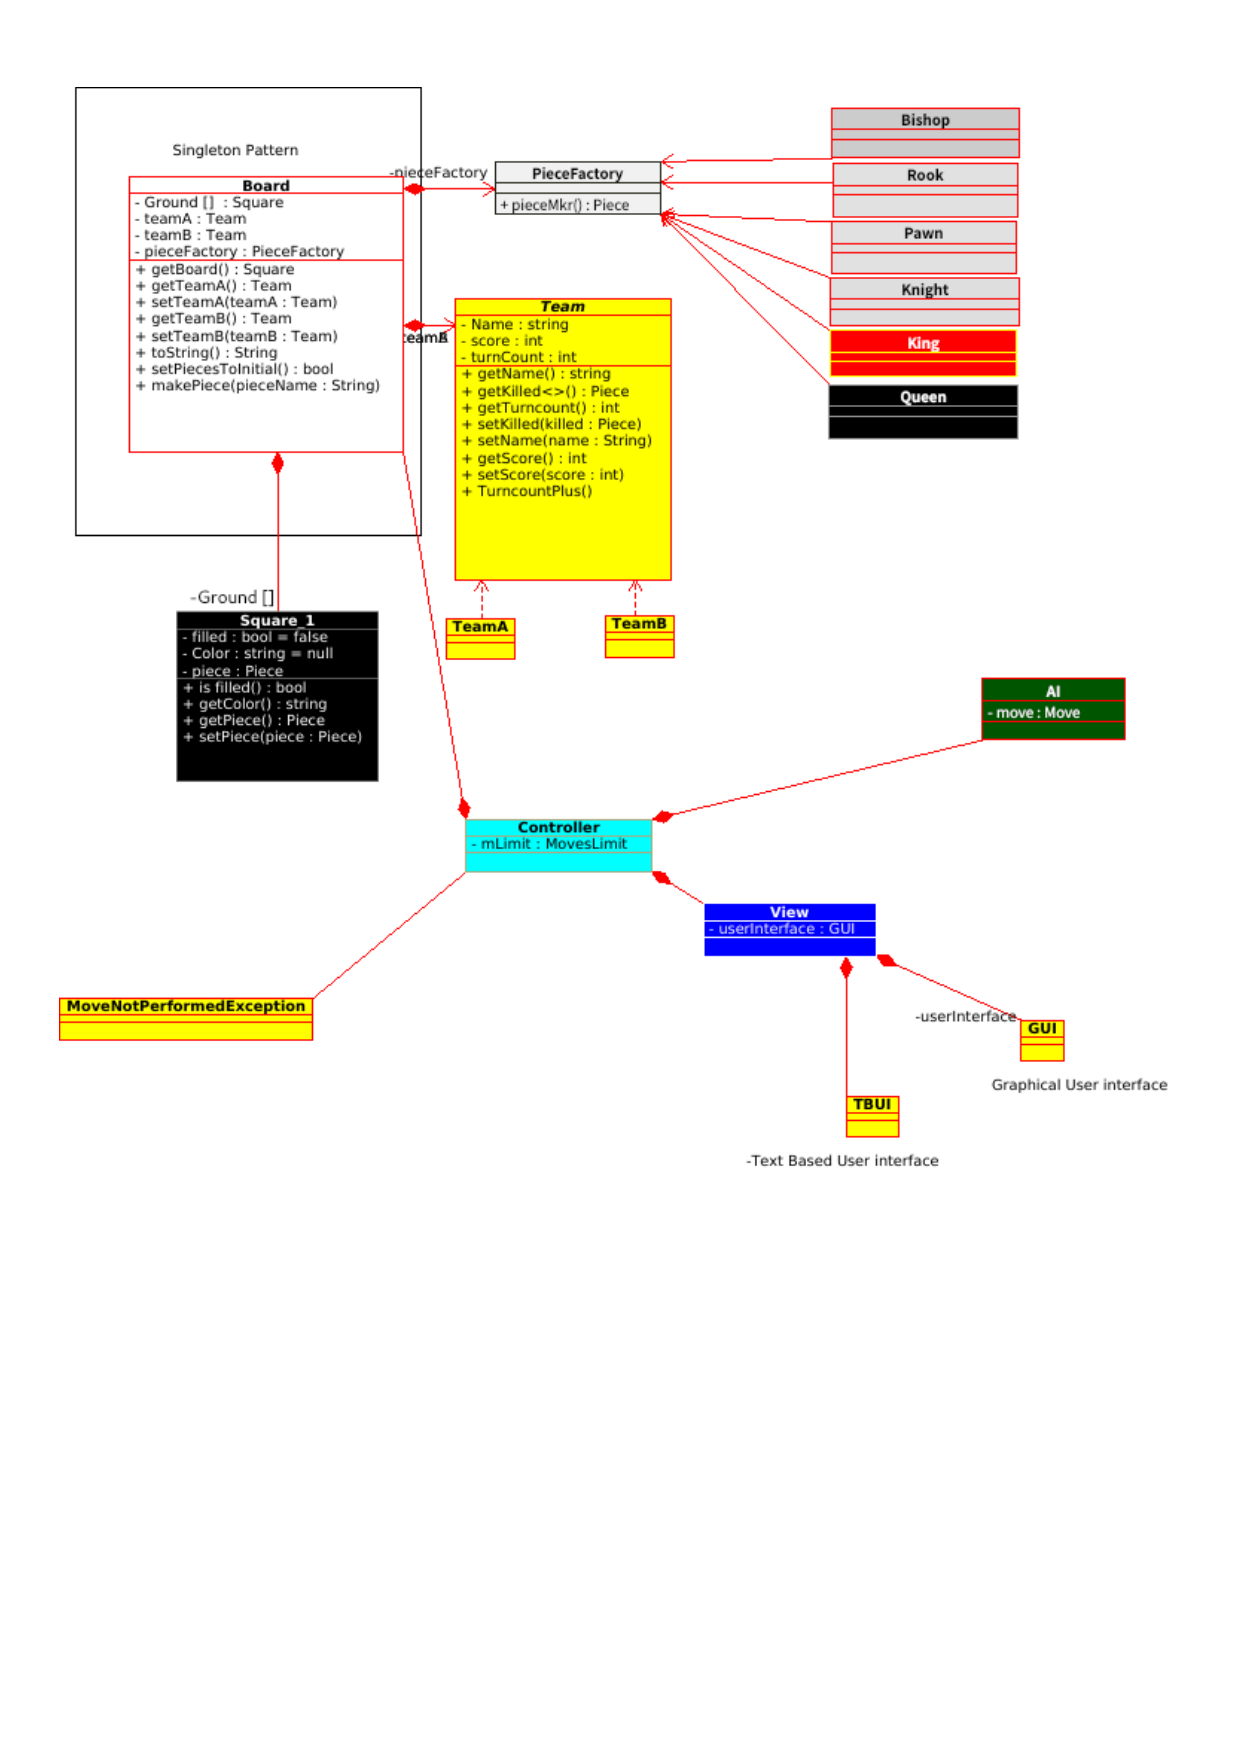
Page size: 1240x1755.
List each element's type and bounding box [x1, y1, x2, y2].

picture [59, 87, 1181, 1175]
